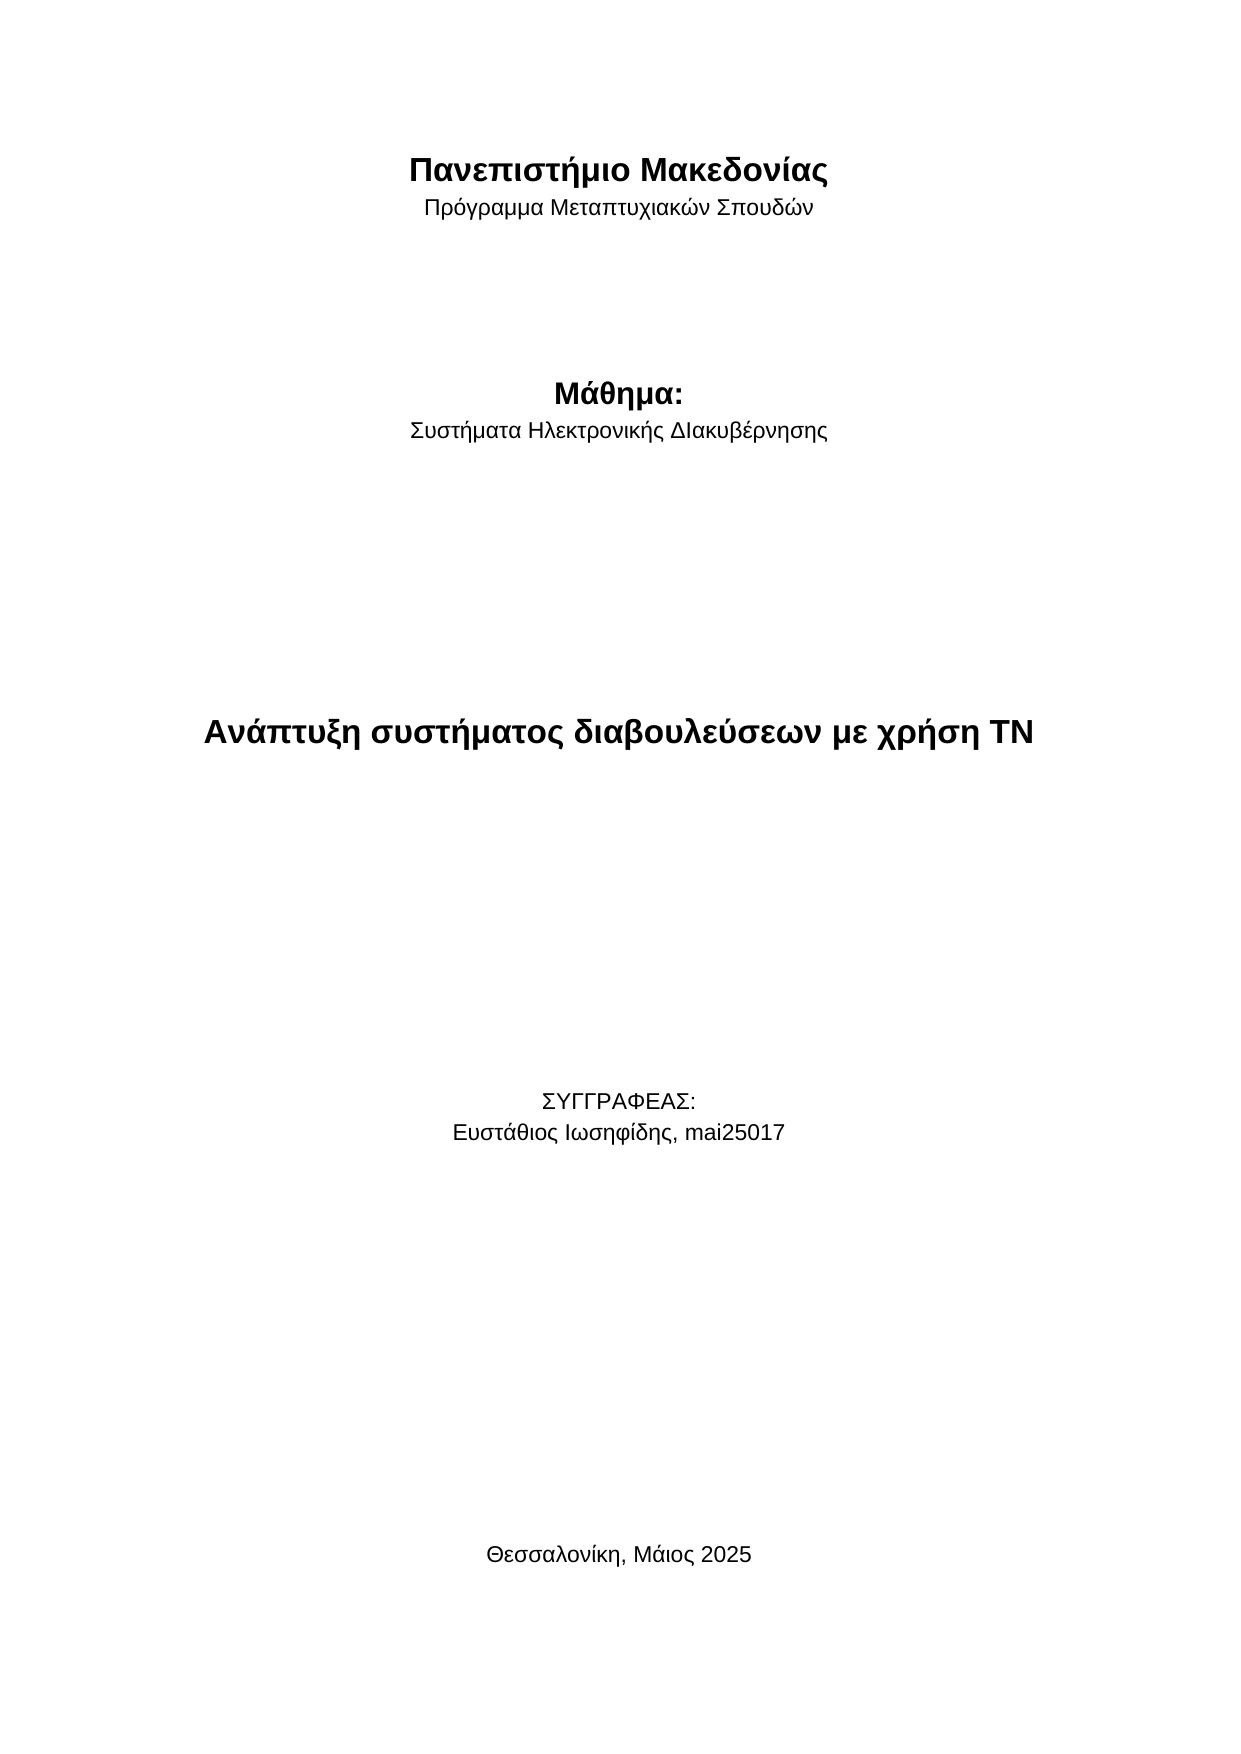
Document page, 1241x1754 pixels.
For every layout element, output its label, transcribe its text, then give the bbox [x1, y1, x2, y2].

text Ανάπτυξη συστήματος διαβουλεύσεων με χρήση ΤΝ [148, 712, 1090, 750]
text Συστήματα Ηλεκτρονικής ΔΙακυβέρνησης [148, 417, 1090, 443]
text Πρόγραμμα Μεταπτυχιακών Σπουδών [148, 194, 1090, 221]
text Θεσσαλονίκη, Μάιος 2025 [148, 1541, 1090, 1568]
text Μάθημα: [148, 375, 1090, 411]
text ΣΥΓΓΡΑΦΕΑΣ: [148, 1088, 1090, 1115]
text Πανεπιστήμιο Μακεδονίας [148, 150, 1090, 188]
text Ευστάθιος Ιωσηφίδης, mai25017 [148, 1118, 1090, 1145]
